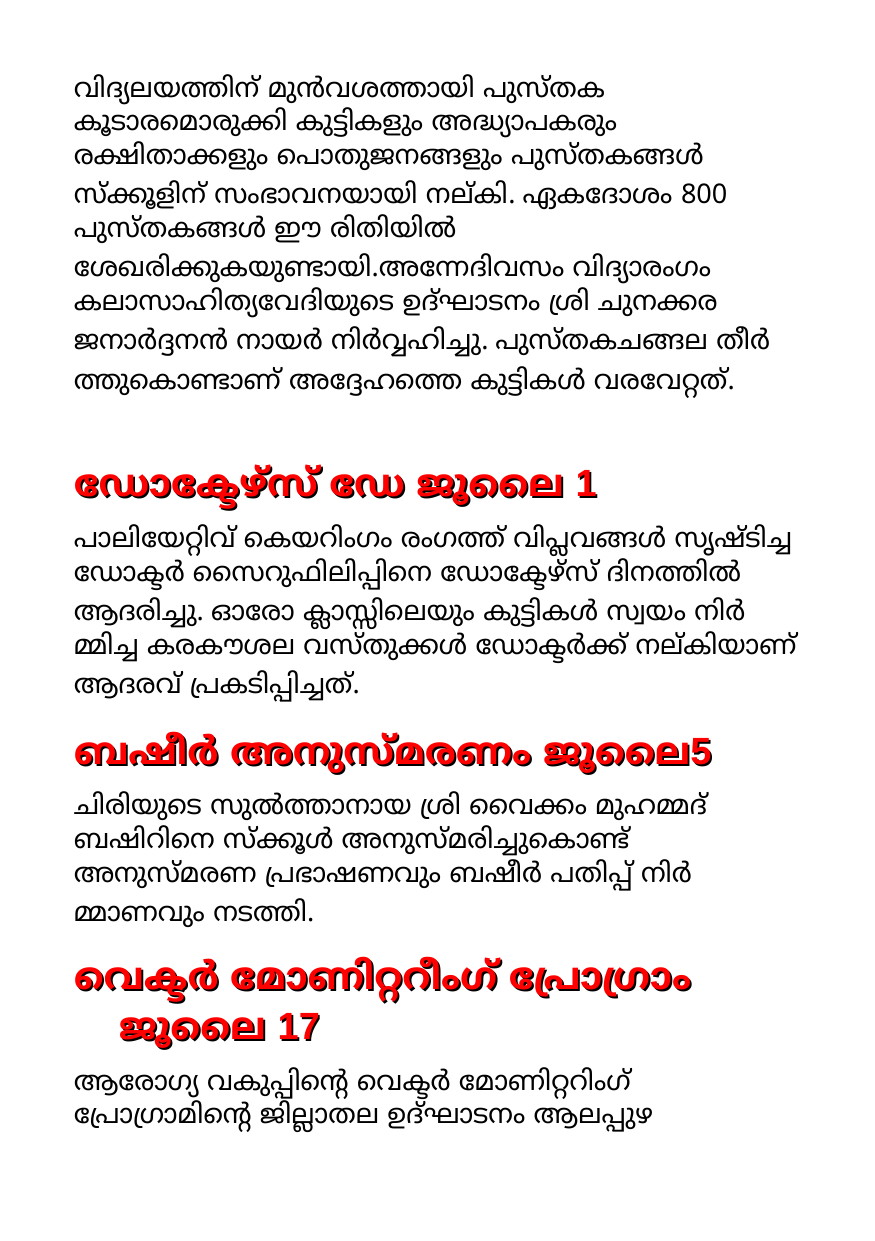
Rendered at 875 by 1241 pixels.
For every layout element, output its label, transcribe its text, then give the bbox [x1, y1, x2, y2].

subtitle ഡോക്ടേഴ്സ് ഡേ ജൂലൈ 1 [73, 461, 801, 511]
text ചിരിയുടെ സുല്‍ത്താനായ ശ്രി വൈക്കം മുഹമ്മദ് ബഷിറിനെ സ്ക്കൂള്‍ അനുസ്മരിച്ചുകൊണ്ട് അനുസ്മരണ പ്രഭാഷണവും ബഷീര്‍ പതിപ്പ് നിര്‍മ്മാണവും നടത്തി. [73, 791, 801, 932]
subtitle ബഷീര്‍ അനുസ്മരണം ജൂലൈ5 [73, 729, 801, 779]
subtitle വെക്ടര്‍ മോണിറ്ററീംഗ് പ്രോഗ്രാം ജൂലൈ 17 [73, 957, 801, 1054]
text പാലിയേറ്റിവ് കെയറിംഗം രംഗത്ത് വിപ്ലവങ്ങള്‍ സൃഷ്ടിച്ച ഡോക്ടര്‍ സൈറുഫിലിപ്പിനെ ഡോക്ടേഴ്സ് ദിനത്തില്‍ ആദരിച്ചു. ഓരോ ക്ലാസ്സിലെയും കുട്ടികള്‍ സ്വയം നിര്‍മ്മിച്ച കരകൗശല വസ്തുക്കള്‍ ഡോക്ടര്‍ക്ക് നല്കിയാണ് ആദരവ് പ്രകടിപ്പിച്ചത്. [73, 524, 801, 704]
text ആരോഗ്യ വകുപ്പിന്റെ വെക്ടര്‍ മോണിറ്ററിംഗ് പ്രോഗ്രാമിന്റെ ജില്ലാതല ഉദ്ഘാടനം ആലപ്പുഴ [73, 1067, 801, 1134]
text വിദ്യലയത്തിന് മുന്‍വശത്തായി പുസ്തക കൂടാരമൊരുക്കി കുട്ടികളും അദ്ധ്യാപകരും രക്ഷിതാക്കളും പൊതുജനങ്ങളും പുസ്തകങ്ങള്‍ സ്ക്കൂളിന് സംഭാവനയായി നല്കി. ഏകദോശം 800 പുസ്തകങ്ങള്‍ ഈ രിതിയില്‍ ശേഖരിക്കുകയുണ്ടായി.അന്നേദിവസം വിദ്യാരംഗം കലാസാഹിത്യവേദിയുടെ ഉദ്ഘാടനം ശ്രി ചുനക്കര ജനാര്‍ദ്ദനന്‍ നായര്‍ നിര്‍വ്വഹിച്ചു. പുസ്തകചങ്ങല തീര്‍ത്തുകൊണ്ടാണ് അദ്ദേഹത്തെ കുട്ടികള്‍ വരവേറ്റത്. [73, 73, 801, 399]
